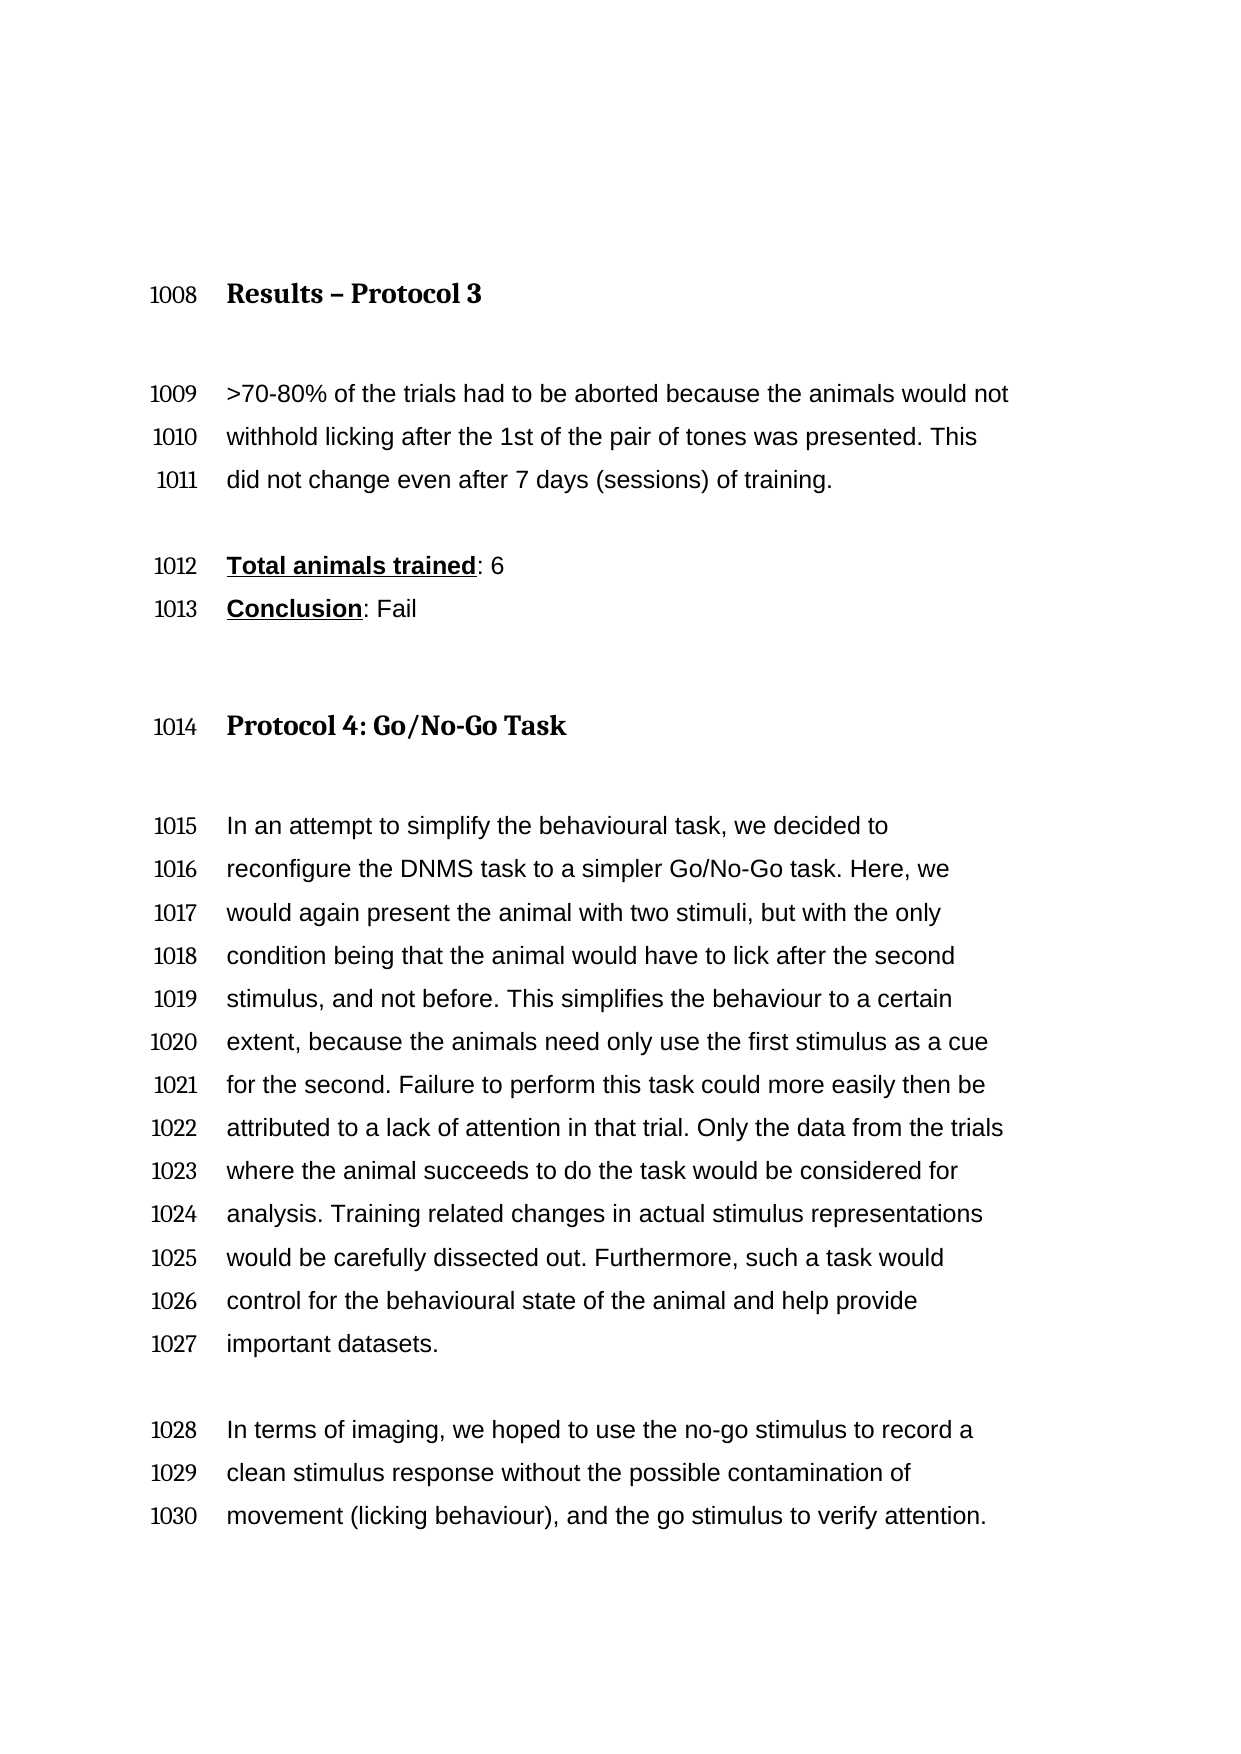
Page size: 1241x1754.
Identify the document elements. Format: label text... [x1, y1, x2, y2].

text In an attempt to simplify the behavioural task, we decided to reconfigure the DNMS task to a simpler Go/No-Go task. Here, we would again present the animal with two stimuli, but with the only condition being that the animal would have to lick after the second stimulus, and not before. This simplifies the behaviour to a certain extent, because the animals need only use the first stimulus as a cue for the second. Failure to perform this task could more easily then be attributed to a lack of attention in that trial. Only the data from the trials where the animal succeeds to do the task would be considered for analysis. Training related changes in actual stimulus representations would be carefully dissected out. Furthermore, such a task would control for the behavioural state of the animal and help provide important datasets. [226, 811, 1014, 1358]
text Conclusion: Fail [226, 594, 1014, 623]
text In terms of imaging, we hoped to use the no-go stimulus to record a clean stimulus response without the possible contamination of movement (licking behaviour), and the go stimulus to verify attention. [226, 1415, 1014, 1530]
subtitle Results – Protocol 3 [226, 277, 1014, 310]
text Total animals trained: 6 [226, 551, 1014, 580]
subtitle Protocol 4: Go/No-Go Task [226, 709, 1014, 743]
text >70-80% of the trials had to be aborted because the animals would not withhold licking after the 1st of the pair of tones was presented. This did not change even after 7 days (sessions) of training. [226, 378, 1014, 493]
